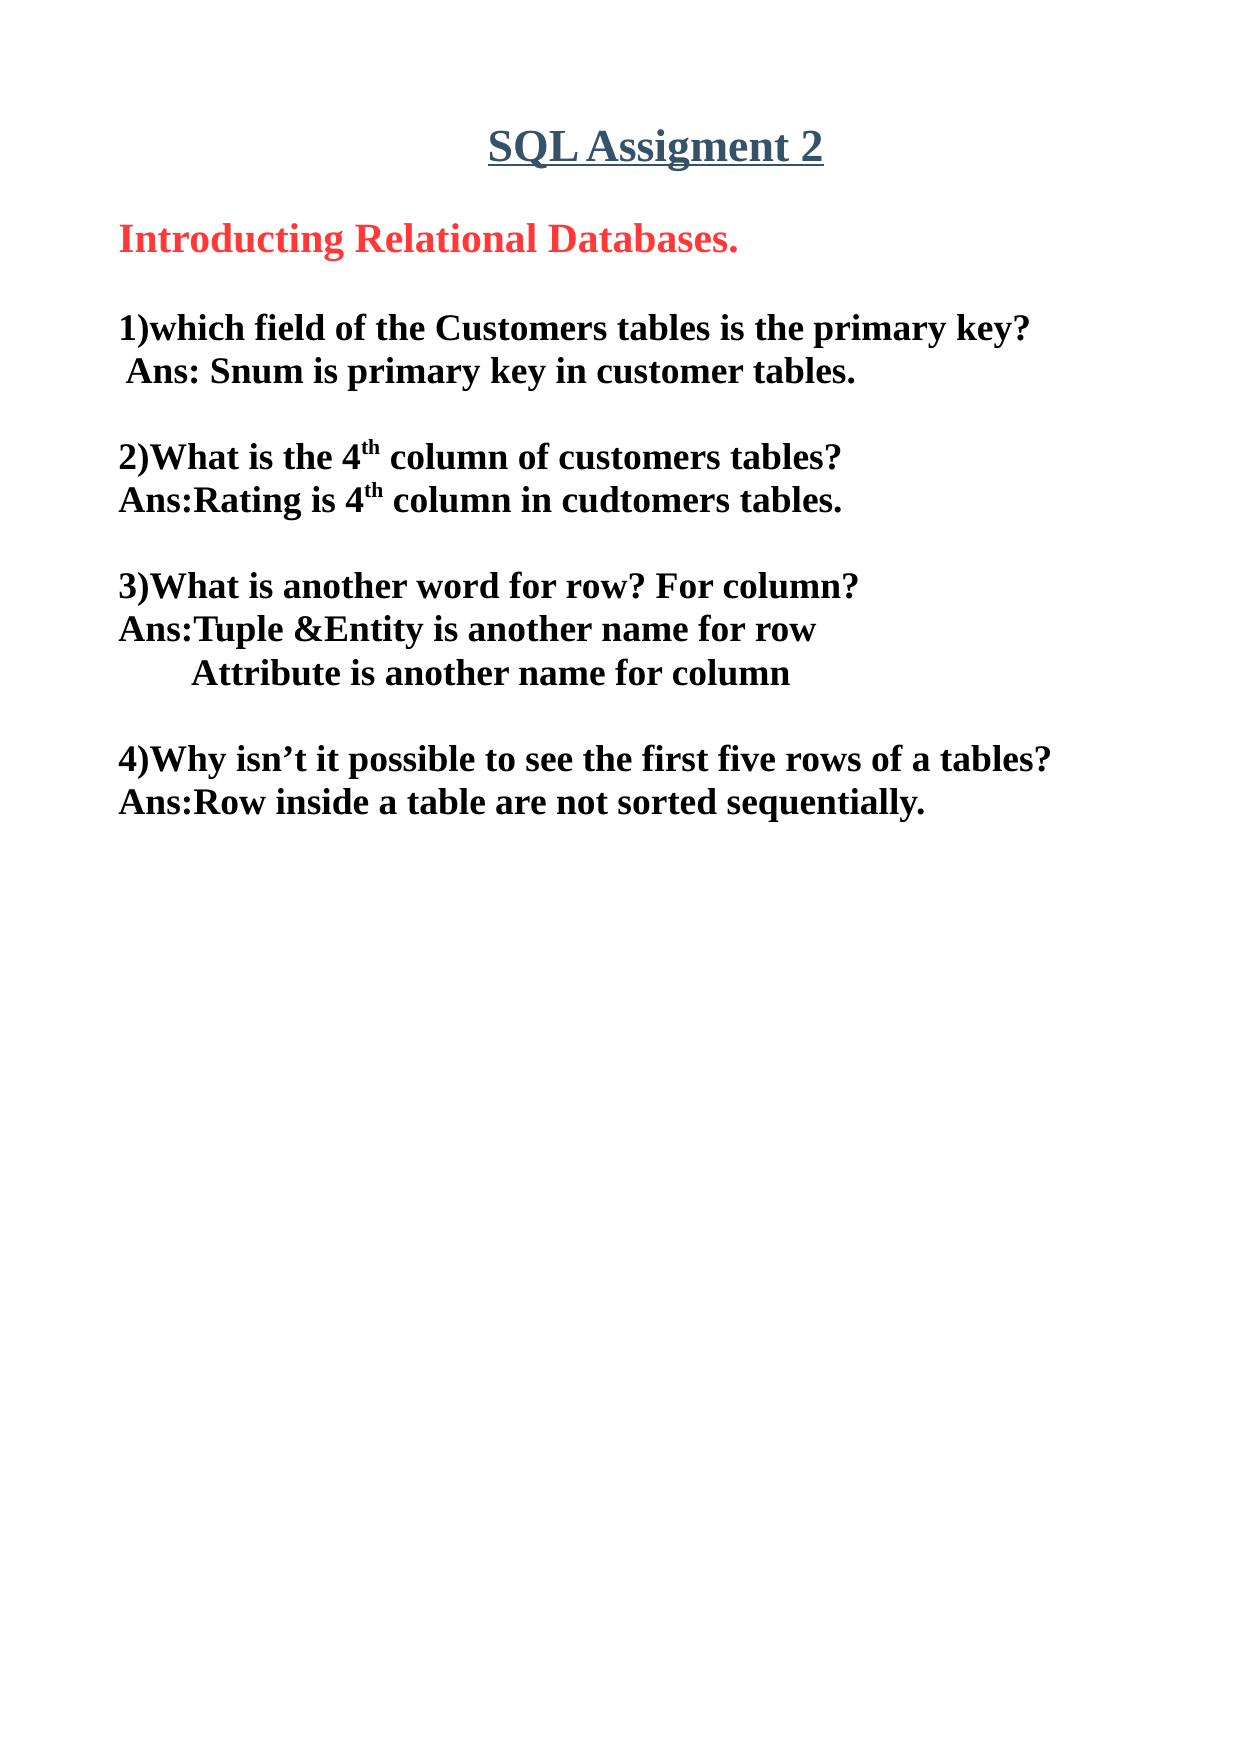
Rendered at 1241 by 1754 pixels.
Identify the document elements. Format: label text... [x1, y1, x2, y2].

text Ans:Tuple &Entity is another name for row [118, 607, 1122, 650]
text 3)What is another word for row? For column? [118, 564, 1122, 607]
text Ans: Snum is primary key in customer tables. [118, 348, 1122, 391]
text Ans:Row inside a table are not sorted sequentially. [118, 779, 1122, 822]
text Introducting Relational Databases. [118, 214, 1122, 262]
text Attribute is another name for column [118, 650, 1122, 693]
text Ans:Rating is 4th column in cudtomers tables. [118, 477, 1122, 521]
text 2)What is the 4th column of customers tables? [118, 434, 1122, 477]
text 4)Why isn’t it possible to see the first five rows of a tables? [118, 736, 1122, 779]
text SQL Assigment 2 [118, 118, 1122, 171]
text 1)which field of the Customers tables is the primary key? [118, 305, 1122, 348]
